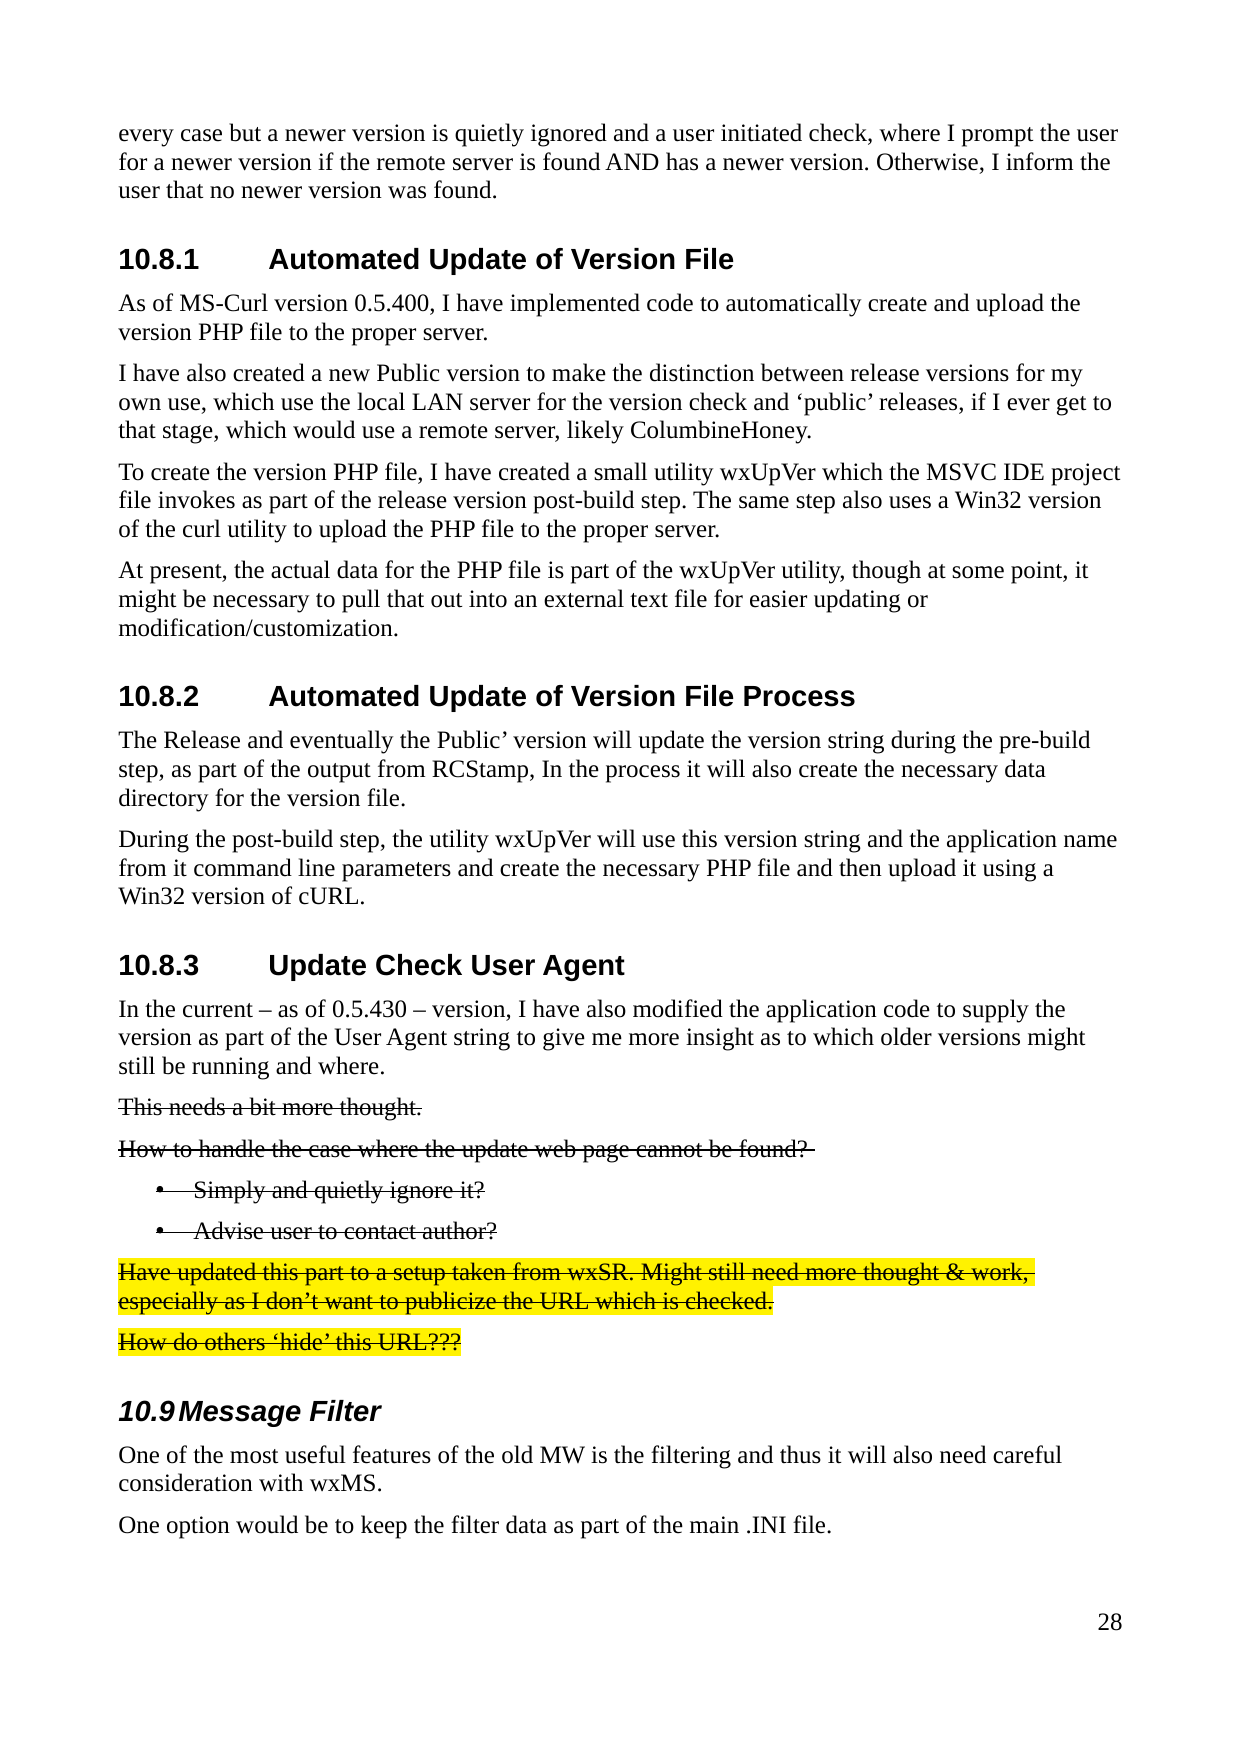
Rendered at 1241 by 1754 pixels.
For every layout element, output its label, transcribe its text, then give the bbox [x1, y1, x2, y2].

text One option would be to keep the filter data as part of the main .INI file. [118, 1510, 1122, 1538]
text every case but a newer version is quietly ignored and a user initiated check, where I prompt the user for a newer version if the remote server is found AND has a newer version. Otherwise, I inform the user that no newer version was found. [118, 118, 1122, 204]
subtitle Update Check User Agent [118, 948, 1122, 981]
text I have also created a new Public version to make the distinction between release versions for my own use, which use the local LAN server for the version check and ‘public’ releases, if I ever get to that stage, which would use a remote server, likely ColumbineHoney. [118, 358, 1122, 444]
list Advise user to contact author? [156, 1216, 1122, 1245]
subtitle Automated Update of Version File Process [118, 679, 1122, 713]
text How do others ‘hide’ this URL??? [118, 1327, 1122, 1356]
text At present, the actual data for the PHP file is part of the wxUpVer utility, though at some point, it might be necessary to pull that out into an external text file for easier updating or modification/customization. [118, 555, 1122, 642]
text As of MS-Curl version 0.5.400, I have implemented code to automatically create and upload the version PHP file to the proper server. [118, 288, 1122, 345]
list Simply and quietly ignore it? [156, 1175, 1122, 1204]
subtitle Message Filter [118, 1394, 1122, 1427]
text To create the version PHP file, I have created a small utility wxUpVer which the MSVC IDE project file invokes as part of the release version post-build step. The same step also uses a Win32 version of the curl utility to upload the PHP file to the proper server. [118, 457, 1122, 543]
text How to handle the case where the update web page cannot be found? [118, 1134, 1122, 1162]
subtitle Automated Update of Version File [118, 242, 1122, 275]
text During the post-build step, the utility wxUpVer will use this version string and the application name from it command line parameters and create the necessary PHP file and then upload it using a Win32 version of cURL. [118, 824, 1122, 910]
text Have updated this part to a setup taken from wxSR. Might still need more thought & work, especially as I don’t want to publicize the URL which is checked. [118, 1257, 1122, 1315]
text One of the most useful features of the old MW is the filtering and thus it will also need careful consideration with wxMS. [118, 1440, 1122, 1497]
text In the current – as of 0.5.430 – version, I have also modified the application code to supply the version as part of the User Agent string to give me more insight as to which older versions might still be running and where. [118, 994, 1122, 1080]
text The Release and eventually the Public’ version will update the version string during the pre-build step, as part of the output from RCStamp, In the process it will also create the necessary data directory for the version file. [118, 725, 1122, 811]
text This needs a bit more thought. [118, 1092, 1122, 1121]
